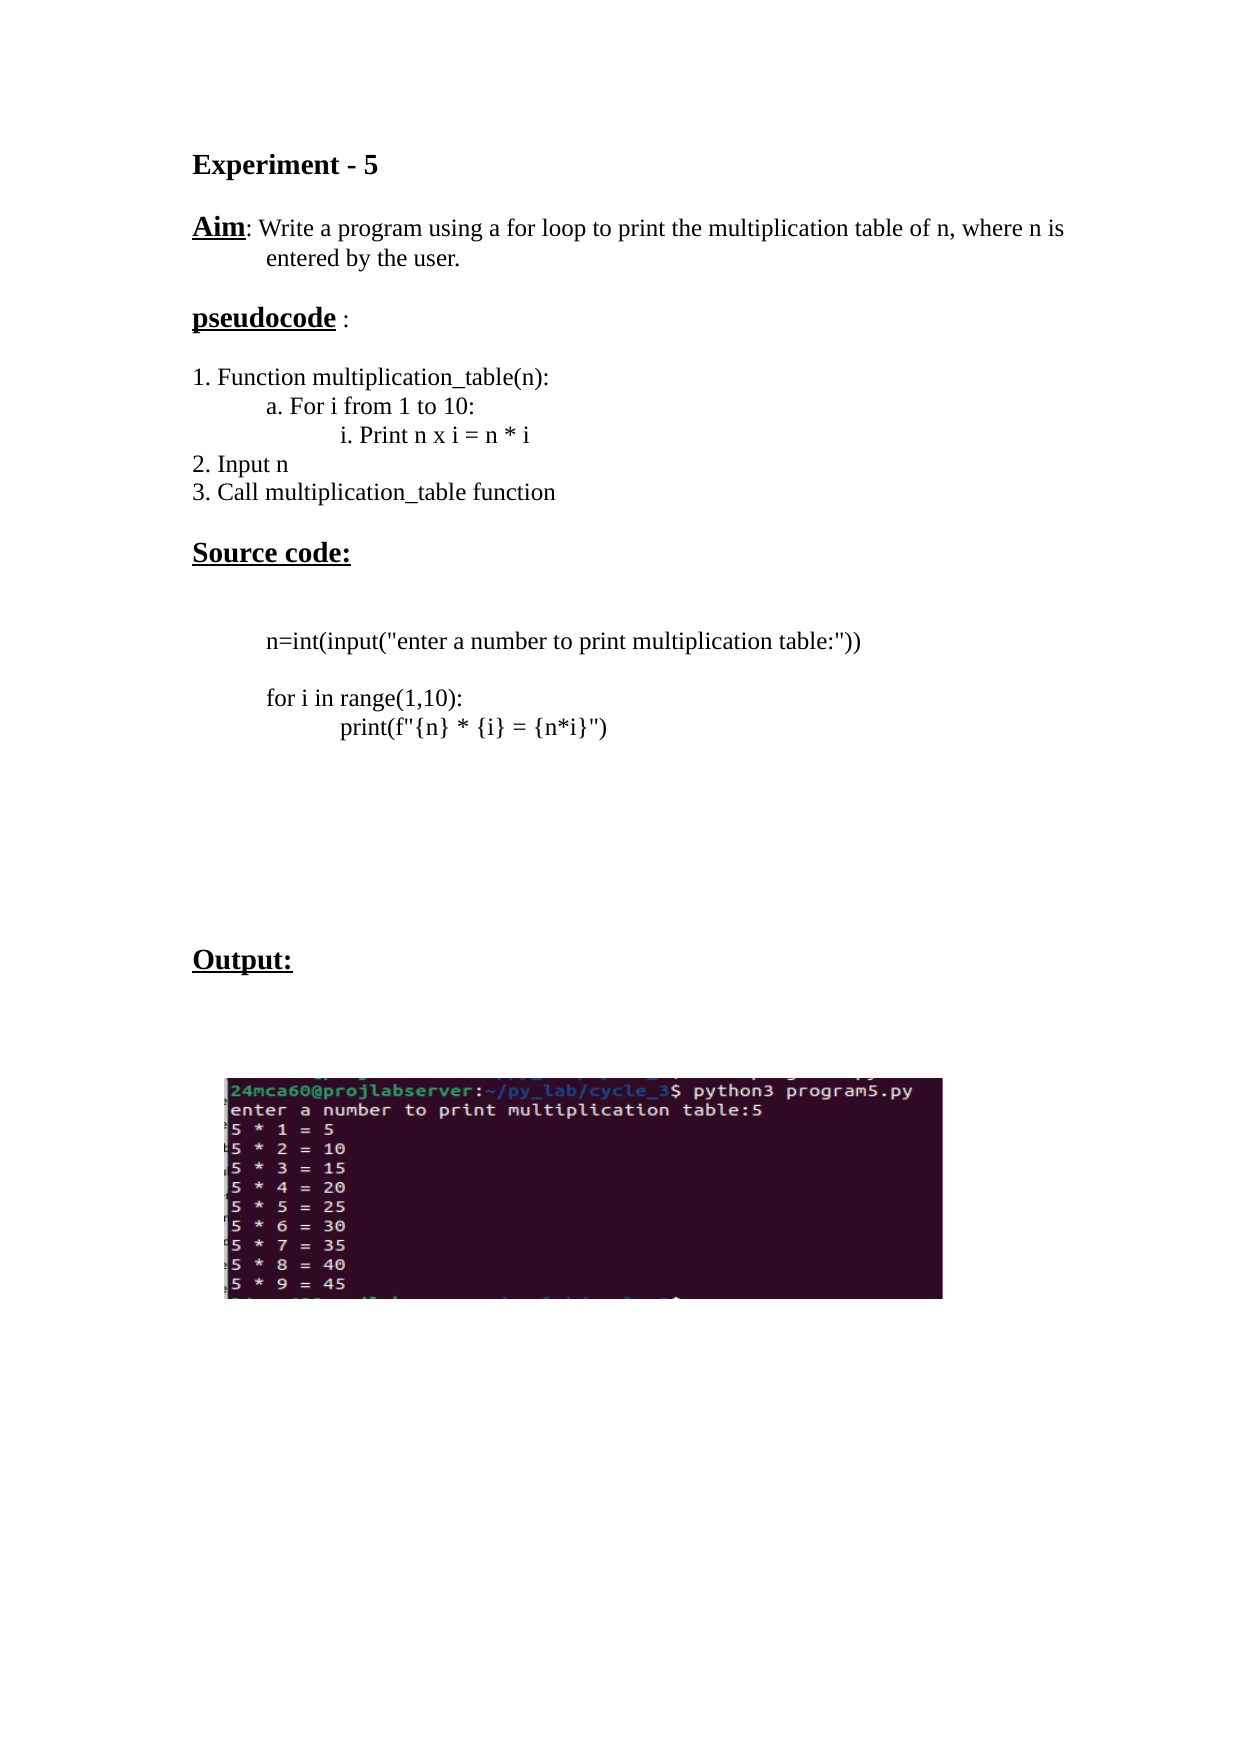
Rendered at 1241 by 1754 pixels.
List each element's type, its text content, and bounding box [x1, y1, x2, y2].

text Aim: Write a program using a for loop to print the multiplication table of n, where n is [118, 209, 1122, 243]
text entered by the user. [118, 243, 1122, 271]
text 2. Input n [118, 449, 1122, 477]
picture [224, 1078, 943, 1299]
text pseudocode : [118, 300, 1122, 334]
text Experiment - 5 [118, 147, 1122, 180]
text 3. Call multiplication_table function [118, 477, 1122, 506]
text Output: [118, 942, 1122, 976]
text n=int(input("enter a number to print multiplication table:")) [118, 626, 1122, 655]
text i. Print n x i = n * i [118, 420, 1122, 449]
text for i in range(1,10): [118, 683, 1122, 712]
text Source code: [118, 535, 1122, 568]
text 1. Function multiplication_table(n): [118, 362, 1122, 391]
text print(f"{n} * {i} = {n*i}") [118, 712, 1122, 741]
text a. For i from 1 to 10: [118, 391, 1122, 420]
